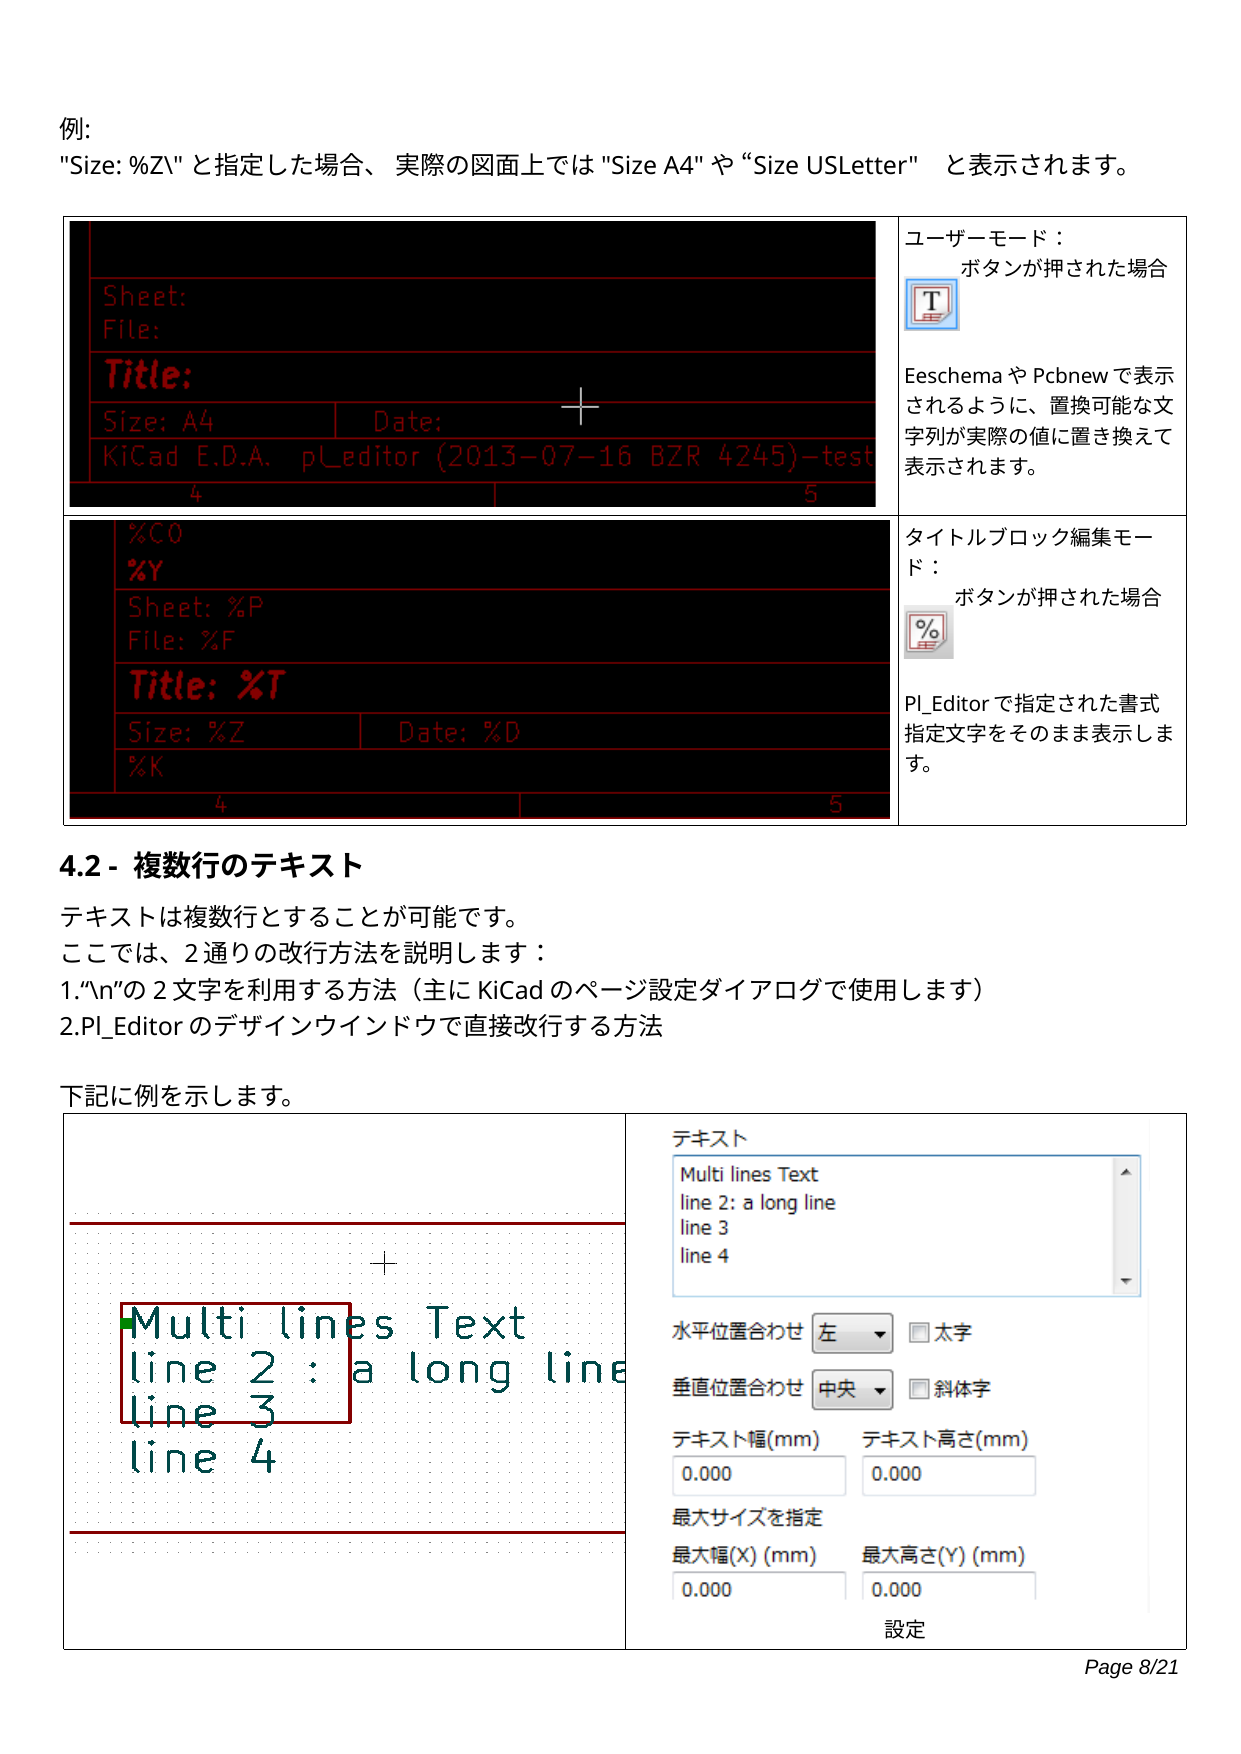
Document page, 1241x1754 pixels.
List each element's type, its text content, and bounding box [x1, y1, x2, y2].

text 例: [59, 109, 1181, 145]
text 下記に例を示します。 [59, 1077, 1181, 1113]
list Pl_Editorのデザインウインドウで直接改行する方法 [59, 1006, 1181, 1043]
table_header [64, 217, 898, 514]
text "Size: %Z\" と指定した場合、 実際の図面上では "Size A4" や “Size USLetter" と表示されます。 [59, 145, 1181, 182]
text テキストは複数行とすることが可能です。 [59, 898, 1181, 934]
table_header [64, 1114, 625, 1649]
table_header 設定 [626, 1114, 1186, 1649]
table_cell タイトルブロック編集モード： ボタンが押された場合 Pl_Editorで指定された書式指定文字をそのまま表示します。 [899, 516, 1186, 825]
subtitle 複数行のテキスト [59, 843, 1181, 885]
text ここでは、2通りの改行方法を説明します： [59, 934, 1181, 970]
list “\n”の2文字を利用する方法（主にKiCadのページ設定ダイアログで使用します） [59, 970, 1181, 1006]
table_cell [64, 516, 898, 825]
table_header ユーザーモード： ボタンが押された場合 EeschemaやPcbnewで表示されるように、置換可能な文字列が実際の値に置き換えて表示されます。 [899, 217, 1186, 514]
